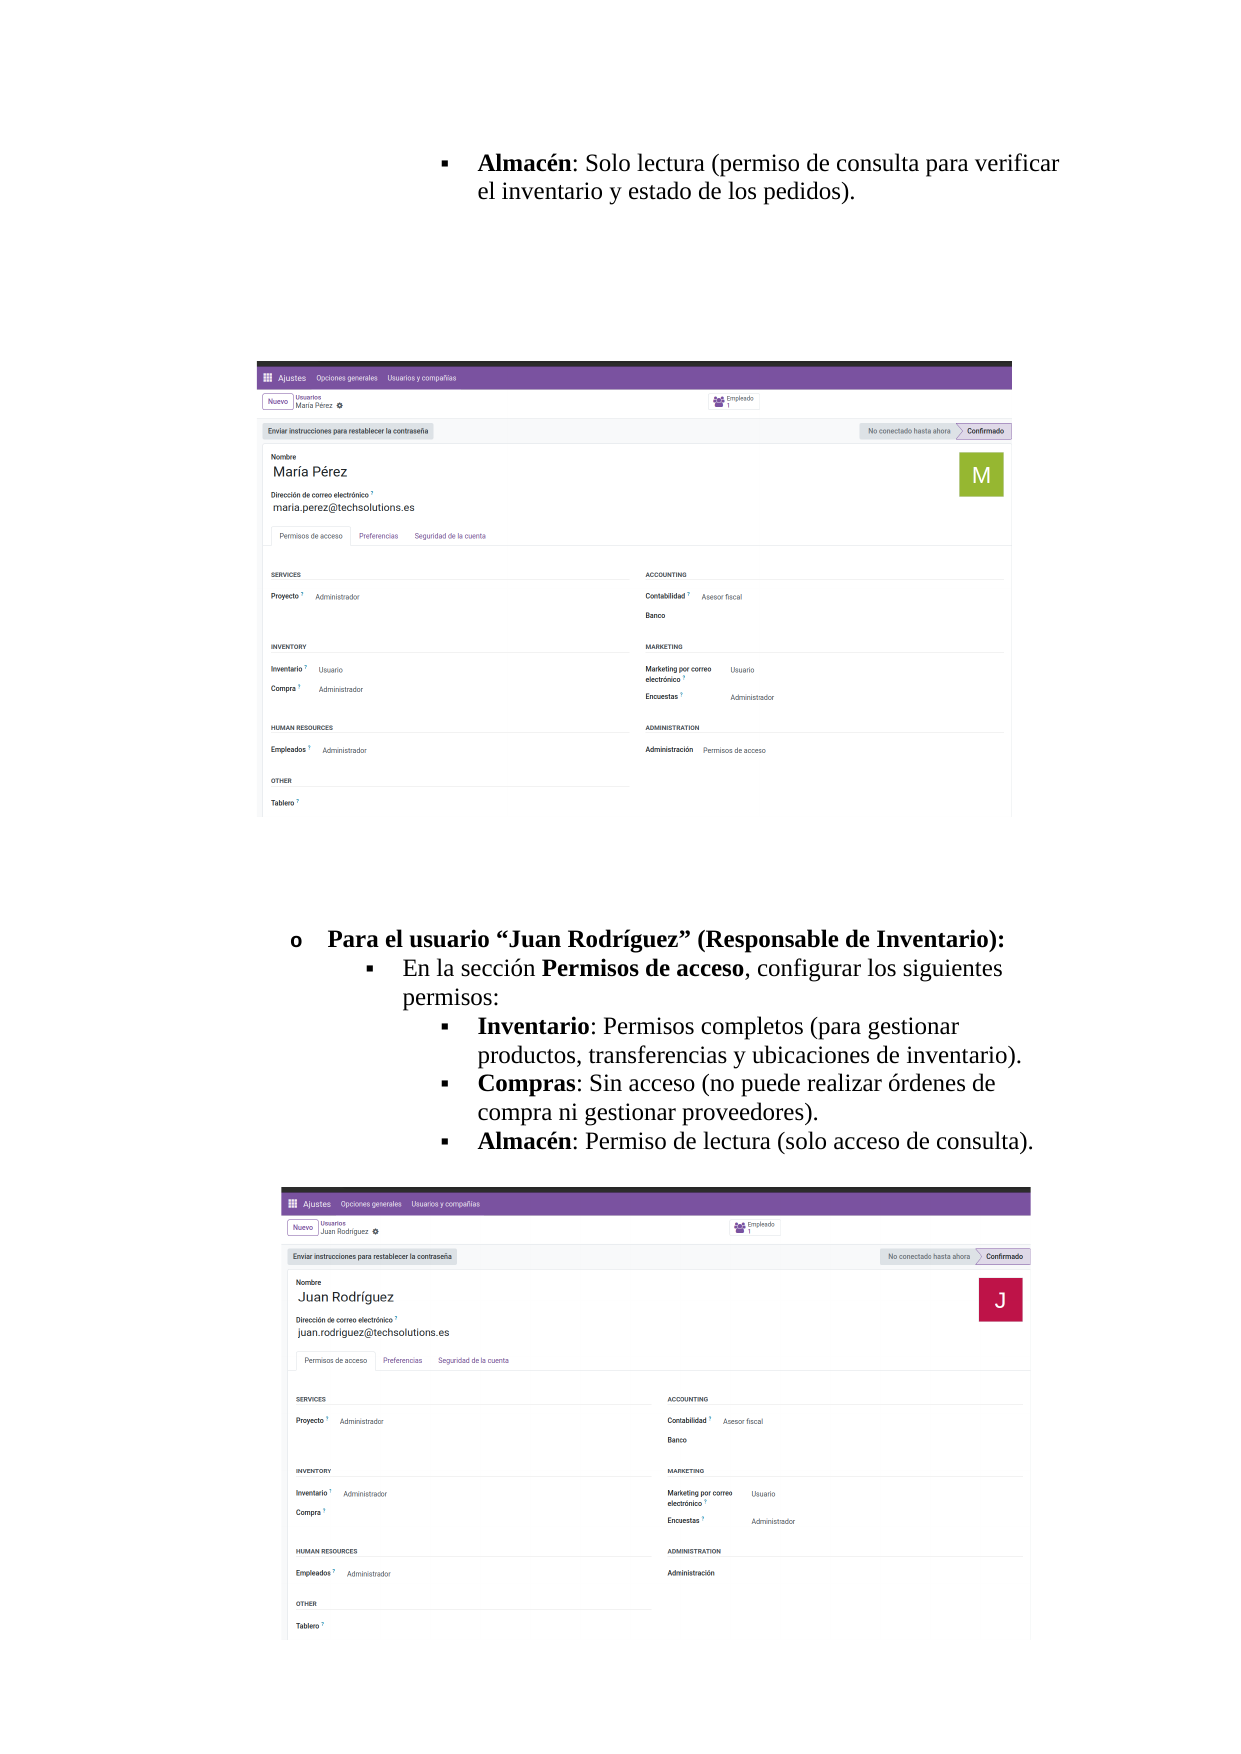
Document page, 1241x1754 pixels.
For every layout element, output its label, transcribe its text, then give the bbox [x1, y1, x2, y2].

list Compras: Sin acceso (no puede realizar órdenes de compra ni gestionar proveedores). [440, 1068, 1063, 1126]
list Almacén: Solo lectura (permiso de consulta para verificar el inventario y estado de los pedidos). [440, 148, 1063, 205]
list Inventario: Permisos completos (para gestionar productos, transferencias y ubicaciones de inventario). [440, 1011, 1063, 1068]
list Para el usuario “Juan Rodríguez” (Responsable de Inventario): [290, 924, 1063, 953]
list Almacén: Permiso de lectura (solo acceso de consulta). [440, 1126, 1063, 1155]
picture [281, 1187, 1031, 1640]
list En la sección Permisos de acceso, configurar los siguientes permisos: [365, 953, 1063, 1011]
picture [256, 361, 1012, 817]
